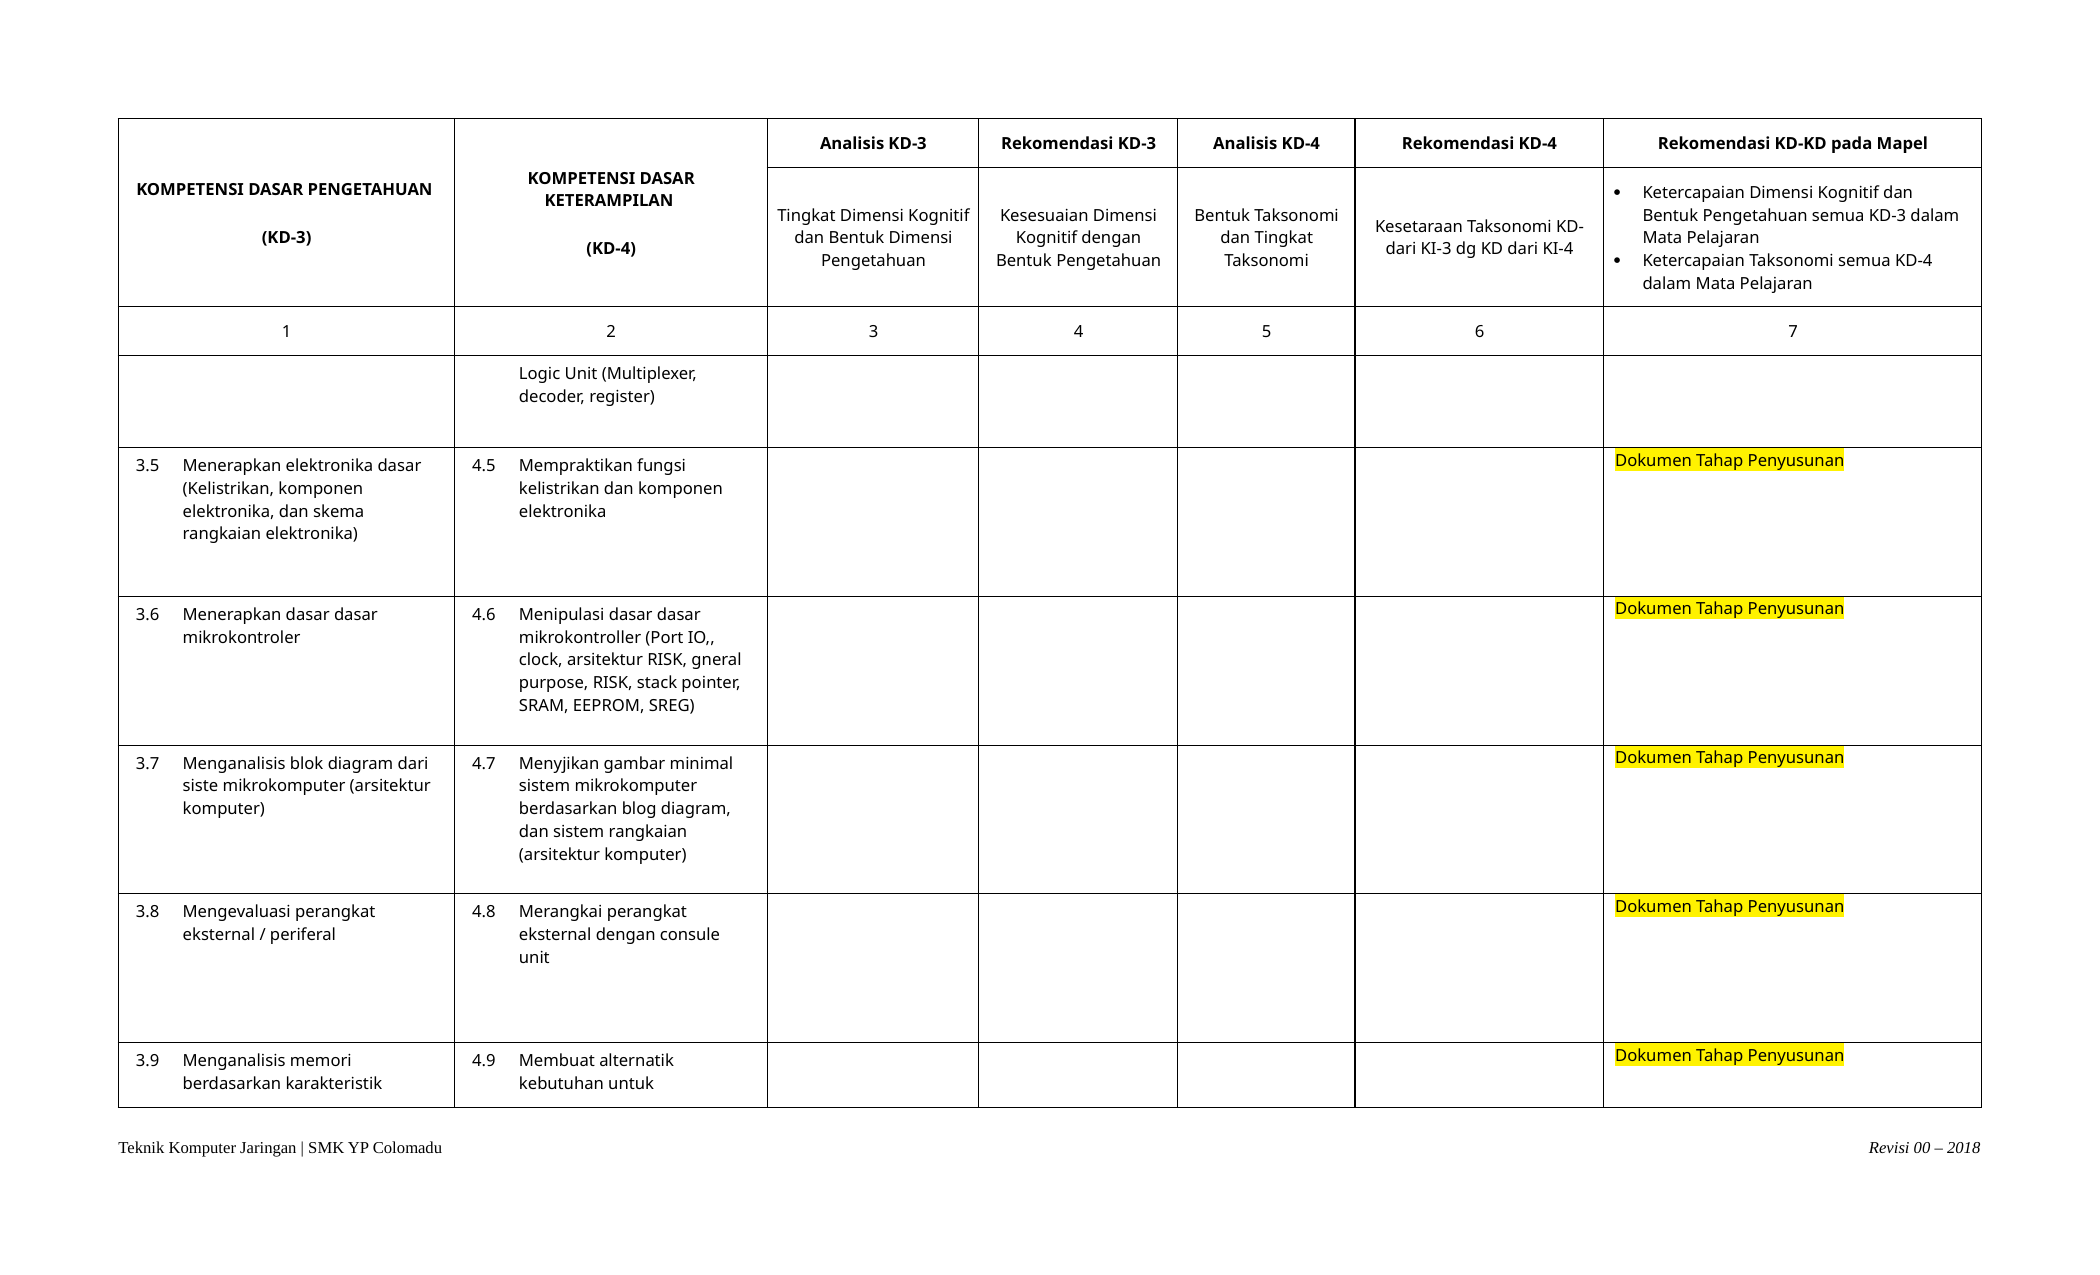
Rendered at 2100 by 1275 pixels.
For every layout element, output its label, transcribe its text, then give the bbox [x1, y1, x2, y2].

table_cell Tingkat Dimensi Kognitif dan Bentuk Dimensi Pengetahuan [768, 168, 978, 306]
table_header 4.9 [466, 1043, 513, 1100]
table_header [1189, 448, 1344, 482]
table_header 4.8 [466, 894, 513, 974]
table_cell [455, 448, 767, 596]
table_header 4.7 [466, 746, 513, 871]
table_cell [768, 894, 978, 1042]
table_header [991, 746, 1166, 780]
table_cell [455, 894, 767, 1042]
table_header [1189, 597, 1344, 631]
table_cell [119, 1043, 454, 1107]
table_header [991, 597, 1166, 631]
table_cell [1356, 1043, 1603, 1107]
table_cell [1356, 356, 1603, 447]
table_header KOMPETENSI DASAR PENGETAHUAN (KD-3) [119, 119, 454, 306]
table_header [1189, 1043, 1344, 1077]
table_cell Kesetaraan Taksonomi KD-dari KI-3 dg KD dari KI-4 [1356, 168, 1603, 306]
table_header Mengevaluasi perangkat eksternal / periferal [177, 894, 443, 951]
table_cell [979, 746, 1177, 893]
table_header [466, 356, 513, 413]
table_header 4.5 [466, 448, 513, 528]
table_cell [768, 597, 978, 744]
table_header [779, 1043, 967, 1077]
table_cell [455, 1043, 767, 1107]
table_cell [119, 356, 454, 447]
table_header Rekomendasi KD-4 [1356, 119, 1603, 167]
table_cell 1 [119, 307, 454, 355]
table_header 4.6 [466, 597, 513, 722]
table_cell [768, 746, 978, 893]
table_header 3.7 [130, 746, 177, 825]
table_cell [979, 356, 1177, 447]
table_header 3.5 [130, 448, 177, 550]
table_header [1367, 448, 1592, 482]
table_header Rekomendasi KD-KD pada Mapel [1604, 119, 1981, 167]
table_cell [979, 894, 1177, 1042]
table_cell 4 [979, 307, 1177, 355]
table_header [1189, 894, 1344, 928]
table_cell [1178, 746, 1354, 893]
table_cell [119, 746, 454, 893]
table_cell [455, 356, 767, 447]
table_cell [1178, 356, 1354, 447]
table_header Menerapkan elektronika dasar (Kelistrikan, komponen elektronika, dan skema rangkaian elektronika) [177, 448, 443, 550]
table_cell [1356, 597, 1603, 744]
table_header Rekomendasi KD-3 [979, 119, 1177, 167]
table_cell 6 [1356, 307, 1603, 355]
table_header [779, 597, 967, 631]
table_header Menipulasi dasar dasar mikrokontroller (Port IO,, clock, arsitektur RISK, gneral purpose, RISK, stack pointer, SRAM, EEPROM, SREG) [513, 597, 756, 722]
table_header Logic Unit (Multiplexer, decoder, register) [513, 356, 756, 413]
table_header [1367, 894, 1592, 928]
table_header Menganalisis memori berdasarkan karakteristik [177, 1043, 443, 1100]
table_cell [1178, 448, 1354, 596]
table_cell [979, 448, 1177, 596]
table_header [779, 894, 967, 928]
table_cell [768, 356, 978, 447]
table_cell [1178, 894, 1354, 1042]
table_header Merangkai perangkat eksternal dengan consule unit [513, 894, 756, 974]
table_header Membuat alternatik kebutuhan untuk [513, 1043, 756, 1100]
table_cell [979, 597, 1177, 744]
table_cell [1356, 448, 1603, 596]
table_cell [119, 894, 454, 1042]
table_cell [768, 1043, 978, 1107]
table_header [991, 448, 1166, 482]
table_cell 3 [768, 307, 978, 355]
table_cell Bentuk Taksonomi dan Tingkat Taksonomi [1178, 168, 1354, 306]
table_header Analisis KD-3 [768, 119, 978, 167]
table_header 3.8 [130, 894, 177, 951]
table_cell [1604, 356, 1981, 447]
table_header 3.6 [130, 597, 177, 654]
table_cell 2 [455, 307, 767, 355]
table_cell Dokumen Tahap Penyusunan [1604, 448, 1981, 596]
table_header [1367, 1043, 1592, 1077]
table_header Mempraktikan fungsi kelistrikan dan komponen elektronika [513, 448, 756, 528]
table_cell [768, 448, 978, 596]
table_header [1189, 746, 1344, 780]
table_cell Dokumen Tahap Penyusunan [1604, 597, 1981, 744]
table_header Analisis KD-4 [1178, 119, 1354, 167]
table_cell [119, 597, 454, 744]
table_cell Kesesuaian Dimensi Kognitif dengan Bentuk Pengetahuan [979, 168, 1177, 306]
table_header [1367, 746, 1592, 780]
table_header Menganalisis blok diagram dari siste mikrokomputer (arsitektur komputer) [177, 746, 443, 825]
table_cell [455, 597, 767, 744]
table_header [779, 448, 967, 482]
table_header [991, 894, 1166, 928]
table_cell Dokumen Tahap Penyusunan [1604, 1043, 1981, 1107]
table_header Menerapkan dasar dasar mikrokontroler [177, 597, 443, 654]
table_cell Dokumen Tahap Penyusunan [1604, 894, 1981, 1042]
table_cell 5 [1178, 307, 1354, 355]
table_cell [1356, 746, 1603, 893]
table_header [991, 1043, 1166, 1077]
table_cell [979, 1043, 1177, 1107]
table_cell Dokumen Tahap Penyusunan [1604, 746, 1981, 893]
table_cell [119, 448, 454, 596]
table_header KOMPETENSI DASAR KETERAMPILAN (KD-4) [455, 119, 767, 306]
table_cell [1178, 1043, 1354, 1107]
table_header [779, 746, 967, 780]
table_cell [1178, 597, 1354, 744]
table_cell [1356, 894, 1603, 1042]
table_header [1367, 597, 1592, 631]
table_header Menyjikan gambar minimal sistem mikrokomputer berdasarkan blog diagram, dan sistem rangkaian (arsitektur komputer) [513, 746, 756, 871]
table_cell 7 [1604, 307, 1981, 355]
table_cell Ketercapaian Dimensi Kognitif dan Bentuk Pengetahuan semua KD-3 dalam Mata Pelajaran Ketercapaian Taksonomi semua KD-4 dalam Mata Pelajaran [1604, 168, 1981, 306]
table_header 3.9 [130, 1043, 177, 1100]
table_cell [455, 746, 767, 893]
